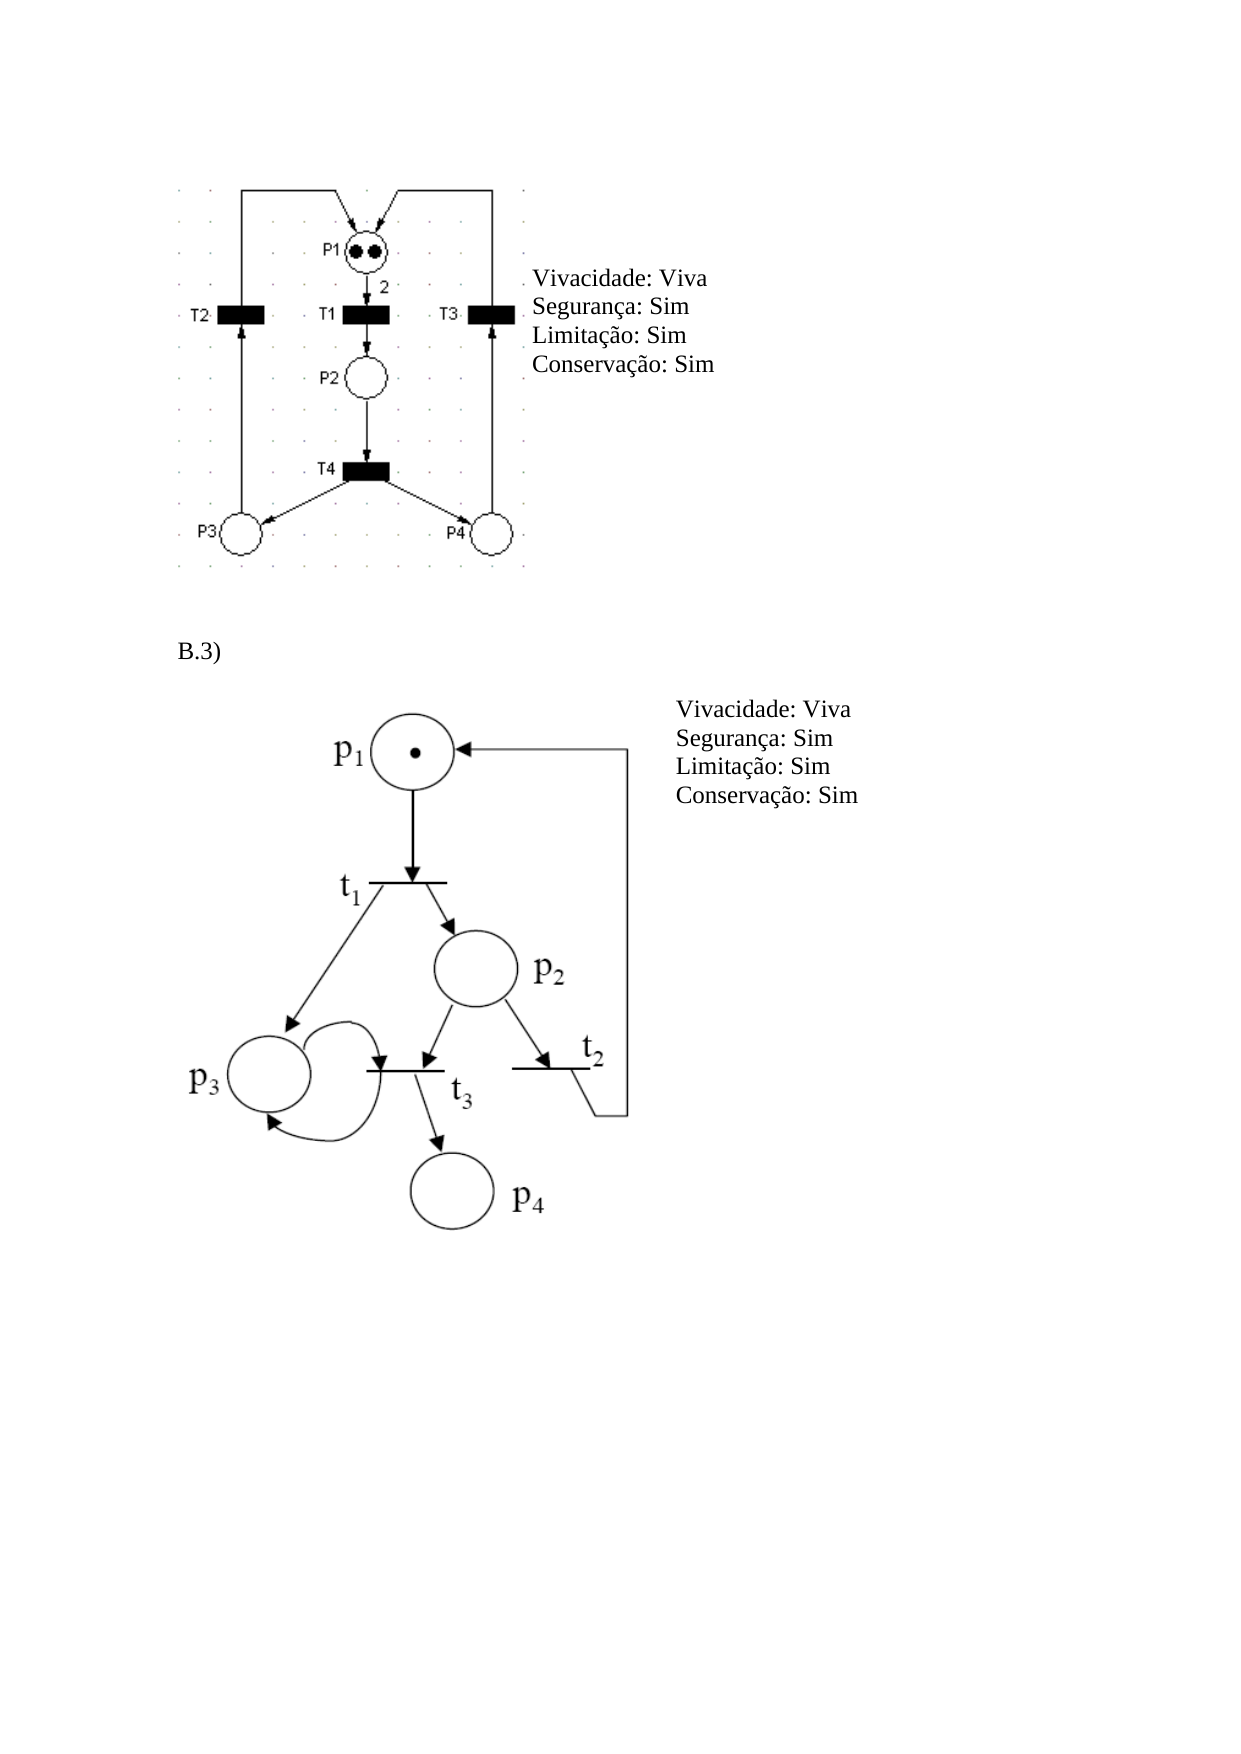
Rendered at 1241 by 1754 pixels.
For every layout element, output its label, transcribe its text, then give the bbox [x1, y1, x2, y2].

text Limitação: Sim [676, 751, 1063, 780]
text Conservação: Sim [676, 780, 1063, 809]
text Limitação: Sim [532, 320, 1063, 349]
text Segurança: Sim [532, 291, 1063, 320]
text Vivacidade: Viva [532, 263, 1063, 291]
text Segurança: Sim [676, 723, 1063, 751]
text Conservação: Sim [532, 349, 1063, 378]
text B.3) [177, 636, 1063, 665]
text Vivacidade: Viva [177, 694, 1063, 723]
picture [177, 695, 676, 1238]
